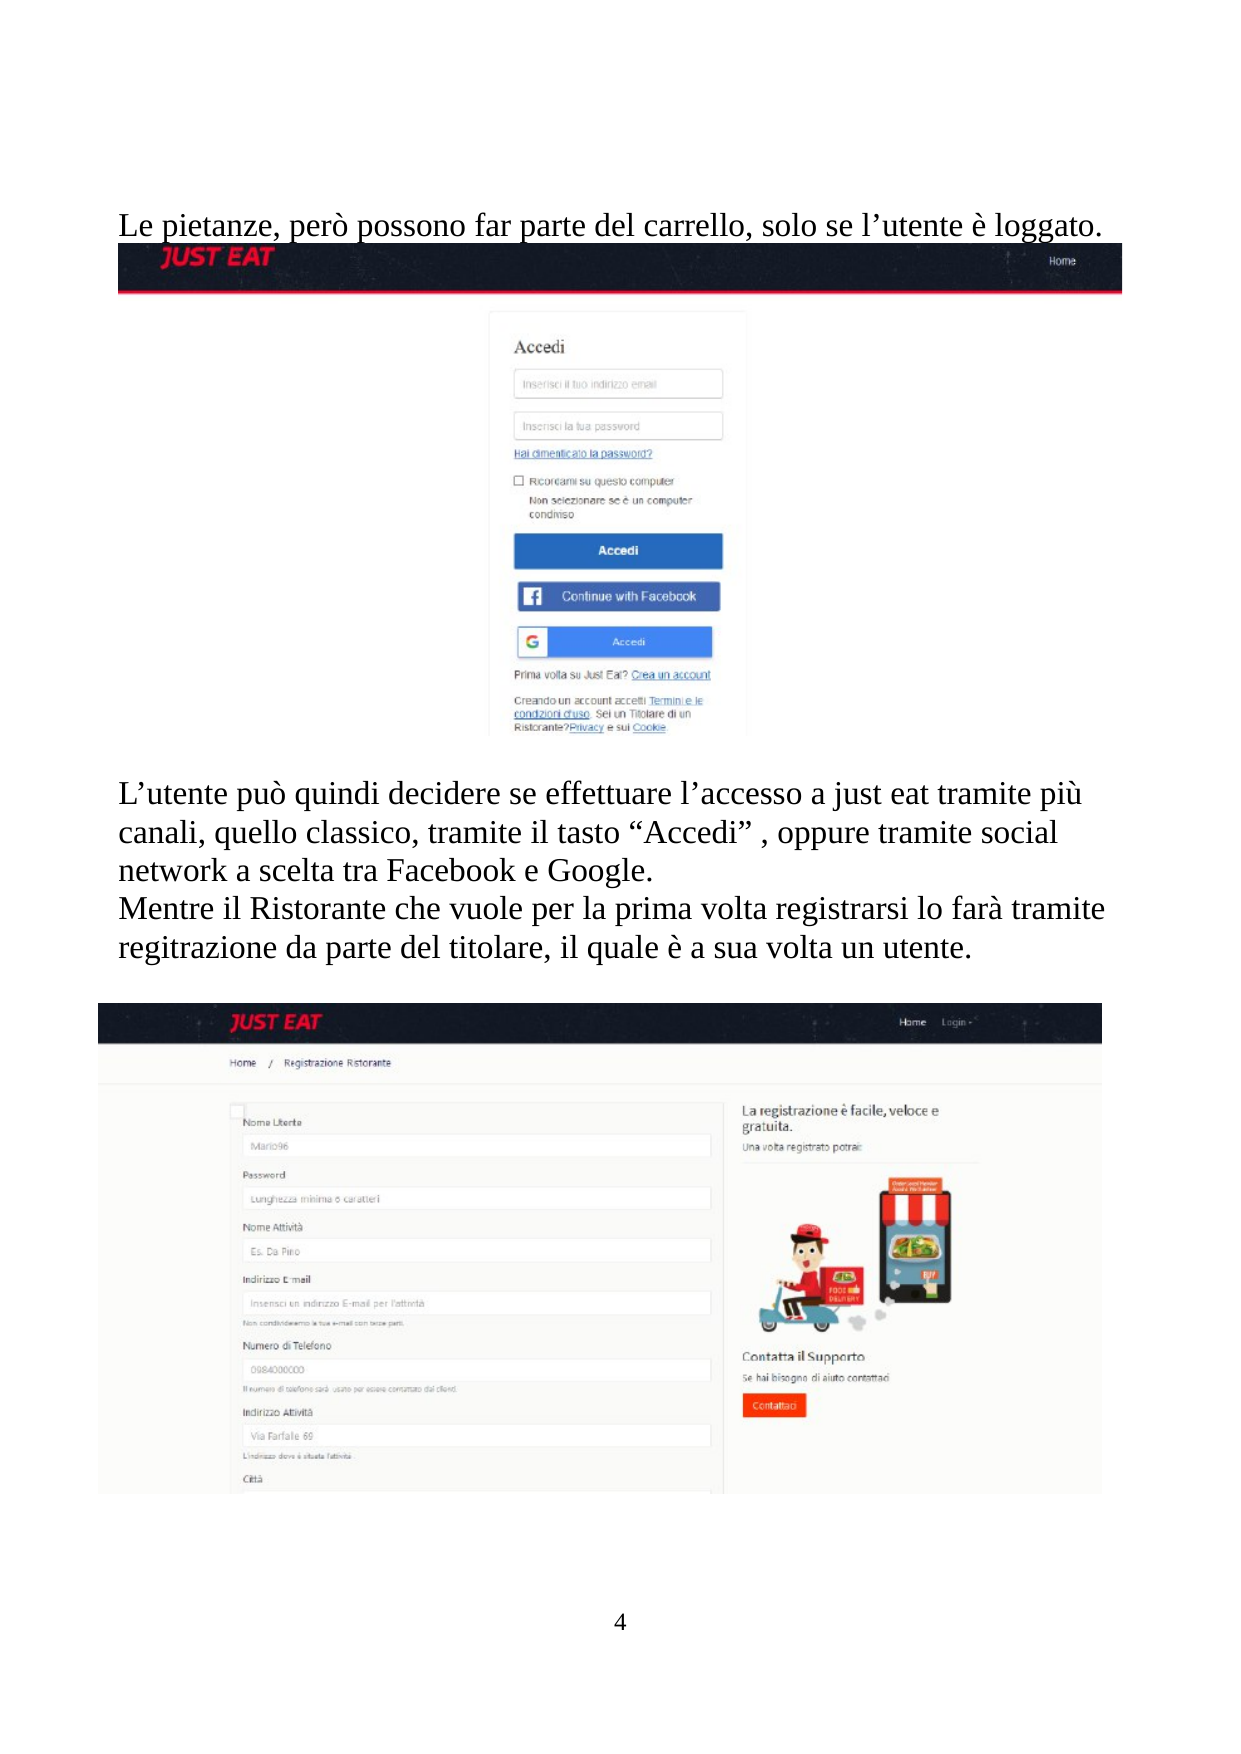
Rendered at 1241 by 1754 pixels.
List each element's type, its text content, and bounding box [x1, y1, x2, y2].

text Mentre il Ristorante che vuole per la prima volta registrarsi lo farà tramite regitrazione da parte del titolare, il quale è a sua volta un utente. [118, 889, 1122, 965]
picture [98, 1003, 1102, 1494]
text Le pietanze, però possono far parte del carrello, solo se l’utente è loggato. [118, 205, 1122, 243]
text L’utente può quindi decidere se effettuare l’accesso a just eat tramite più canali, quello classico, tramite il tasto “Accedi” , oppure tramite social network a scelta tra Facebook e Google. [118, 774, 1122, 889]
picture [118, 243, 1123, 736]
